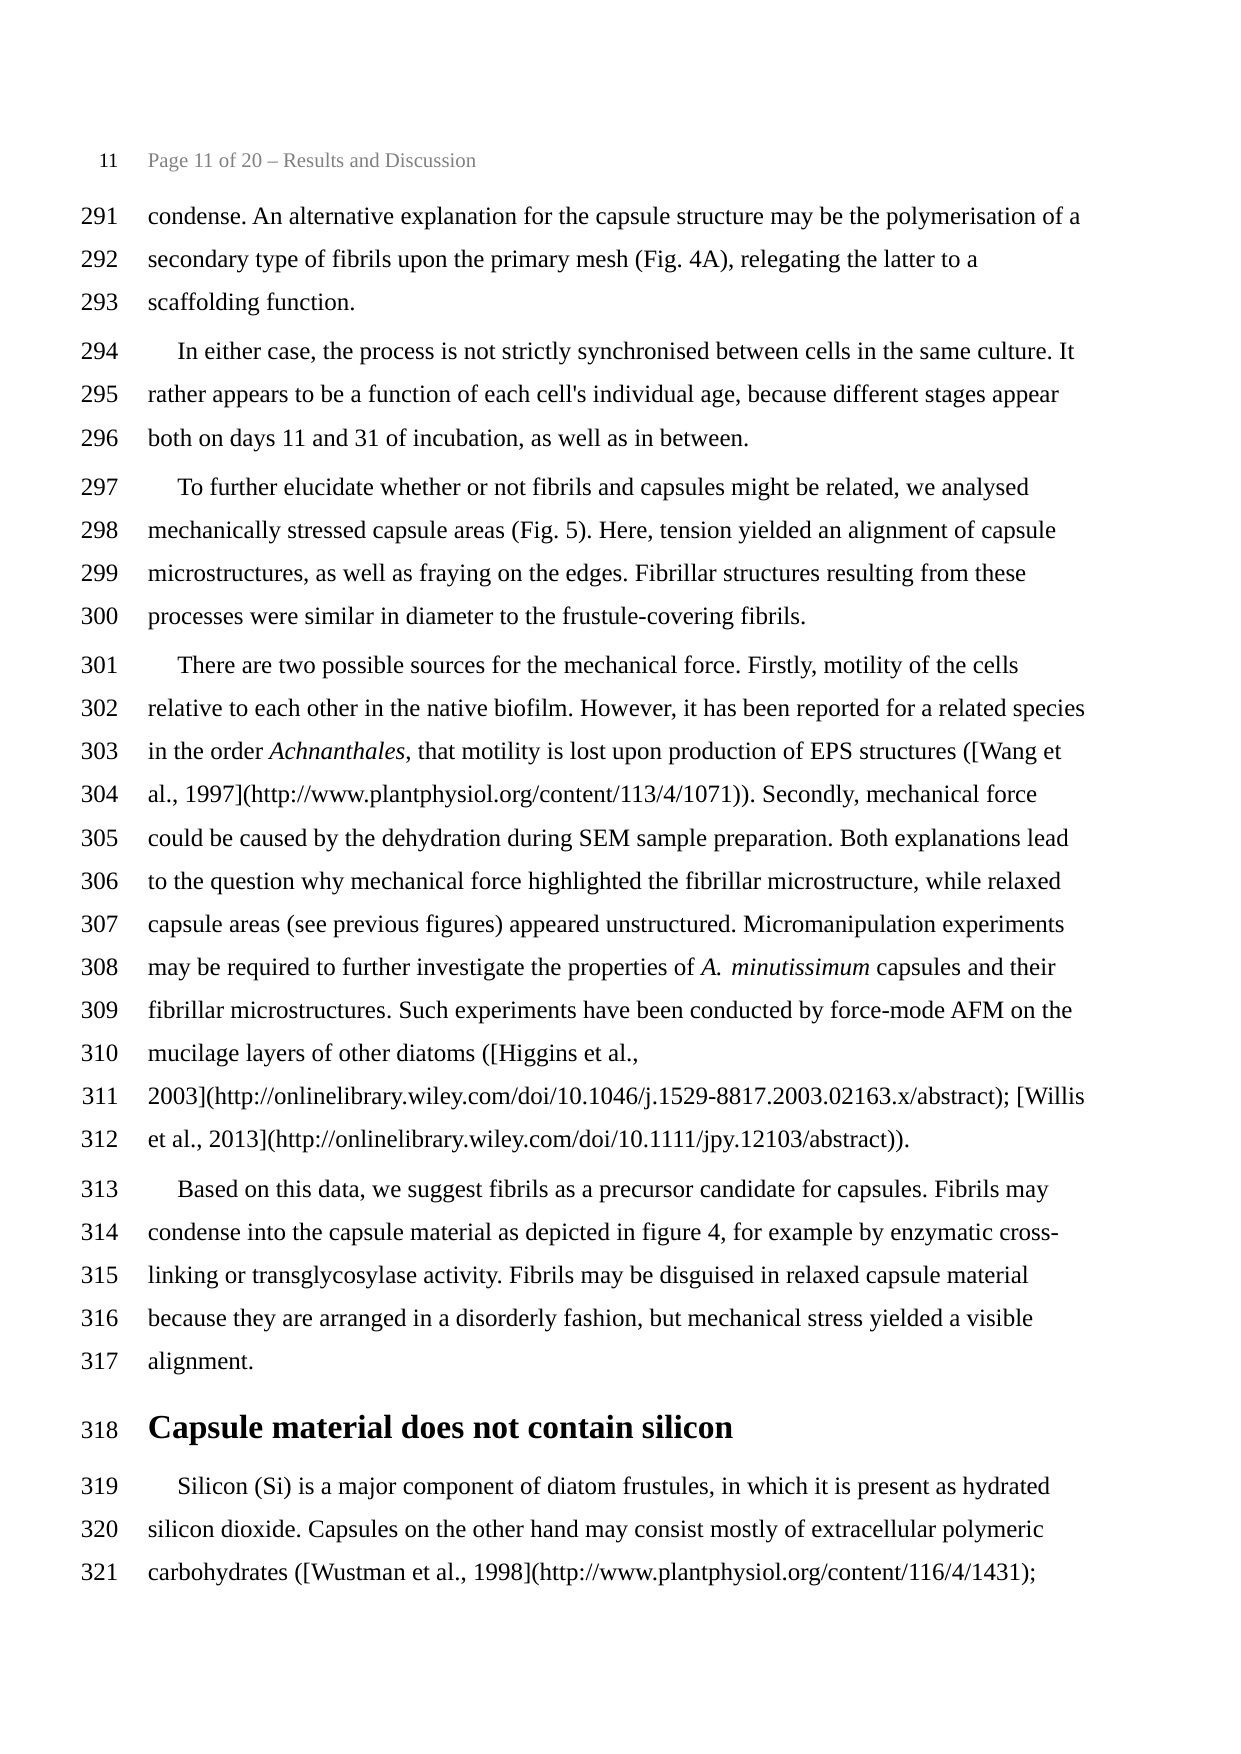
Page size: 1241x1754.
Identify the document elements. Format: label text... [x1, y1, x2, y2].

text There are two possible sources for the mechanical force. Firstly, motility of the cells relative to each other in the native biofilm. However, it has been reported for a related species in the order Achnanthales, that motility is lost upon production of EPS structures ([Wang et al., 1997](http://www.plantphysiol.org/content/113/4/1071)). Secondly, mechanical force could be caused by the dehydration during SEM sample preparation. Both explanations lead to the question why mechanical force highlighted the fibrillar microstructure, while relaxed capsule areas (see previous figures) appeared unstructured. Micromanipulation experiments may be required to further investigate the properties of A. minutissimum capsules and their fibrillar microstructures. Such experiments have been conducted by force-mode AFM on the mucilage layers of other diatoms ([Higgins et al., 2003](http://onlinelibrary.wiley.com/doi/10.1046/j.1529-8817.2003.02163.x/abstract); [Willis et al., 2013](http://onlinelibrary.wiley.com/doi/10.1111/jpy.12103/abstract)). [148, 650, 1093, 1153]
text To further elucidate whether or not fibrils and capsules might be related, we analysed mechanically stressed capsule areas (Fig. 5). Here, tension yielded an alignment of capsule microstructures, as well as fraying on the edges. Fibrillar structures resulting from these processes were similar in diameter to the frustule-covering fibrils. [148, 472, 1093, 630]
text Silicon (Si) is a major component of diatom frustules, in which it is present as hydrated silicon dioxide. Capsules on the other hand may consist mostly of extracellular polymeric carbohydrates ([Wustman et al., 1998](http://www.plantphysiol.org/content/116/4/1431); [148, 1471, 1093, 1586]
text condense. An alternative explanation for the capsule structure may be the polymerisation of a secondary type of fibrils upon the primary mesh (Fig. 4A), relegating the latter to a scaffolding function. [148, 201, 1093, 316]
text Based on this data, we suggest fibrils as a precursor candidate for capsules. Fibrils may condense into the capsule material as depicted in figure 4, for example by enzymatic cross-linking or transglycosylase activity. Fibrils may be disguised in relaxed capsule material because they are arranged in a disorderly fashion, but mechanical stress yielded a visible alignment. [148, 1174, 1093, 1375]
text In either case, the process is not strictly synchronised between cells in the same culture. It rather appears to be a function of each cell's individual age, because different stages appear both on days 11 and 31 of incubation, as well as in between. [148, 336, 1093, 451]
subtitle Capsule material does not contain silicon [148, 1407, 1093, 1446]
